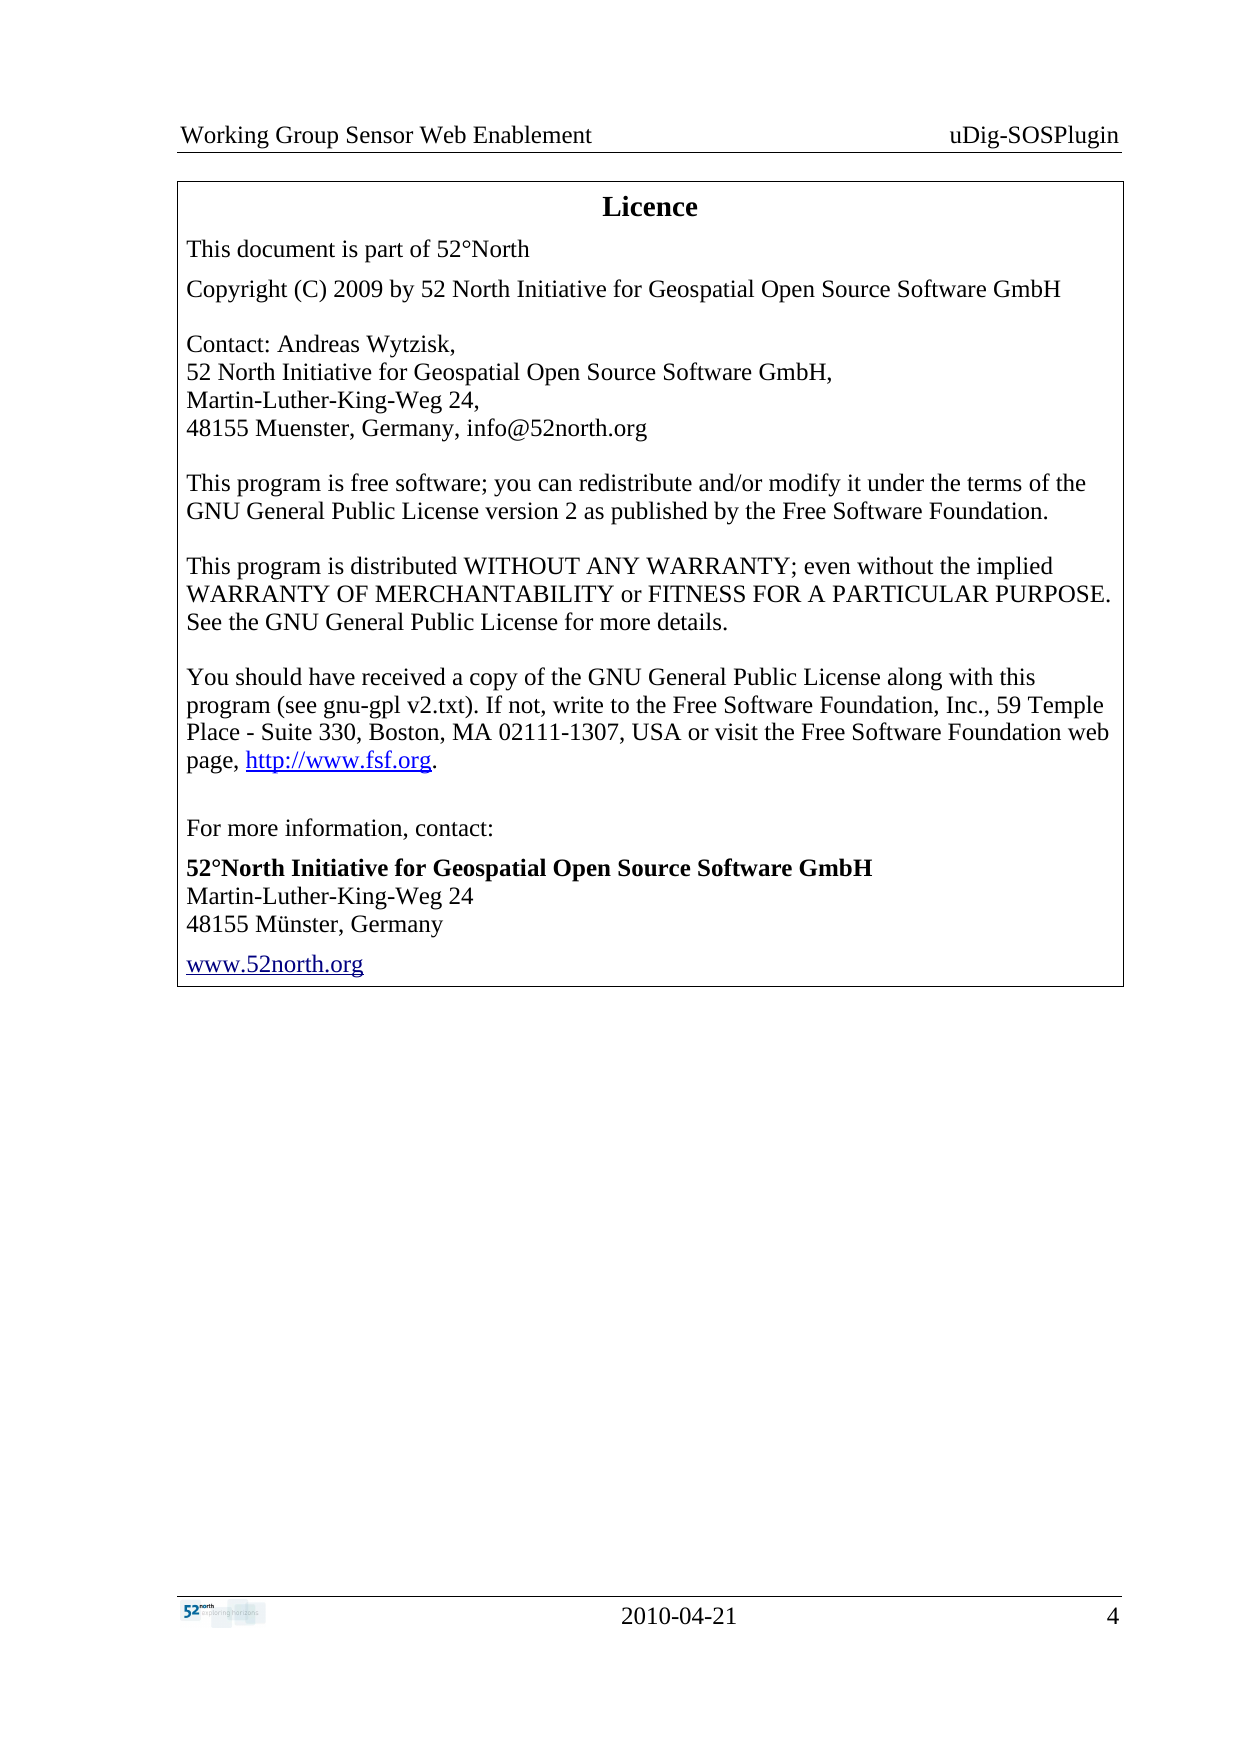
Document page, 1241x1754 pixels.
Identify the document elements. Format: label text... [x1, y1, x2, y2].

subtitle Licence [186, 190, 1114, 222]
text 52°North Initiative for Geospatial Open Source Software GmbH Martin-Luther-King-Weg 24 48155 Münster, Germany [186, 854, 1114, 937]
text www.52north.org [186, 950, 1114, 978]
text 52 North Initiative for Geospatial Open Source Software GmbH, Martin-Luther-King-Weg 24, 48155 Muenster, Germany, info@52north.org This program is free software; you can redistribute and/or modify it under the terms of the GNU General Public License version 2 as published by the Free Software Foundation. This program is distributed WITHOUT ANY WARRANTY; even without the implied WARRANTY OF MERCHANTABILITY or FITNESS FOR A PARTICULAR PURPOSE. See the GNU General Public License for more details. You should have received a copy of the GNU General Public License along with this program (see gnu-gpl v2.txt). If not, write to the Free Software Foundation, Inc., 59 Temple Place - Suite 330, Boston, MA 02111-1307, USA or visit the Free Software Foundation web page, http://www.fsf.org. [186, 358, 1114, 774]
text For more information, contact: [186, 814, 1114, 842]
picture [180, 1599, 266, 1628]
text This document is part of 52°North [186, 235, 1114, 263]
text Copyright (C) 2009 by 52 North Initiative for Geospatial Open Source Software GmbH Contact: Andreas Wytzisk, [186, 275, 1114, 358]
